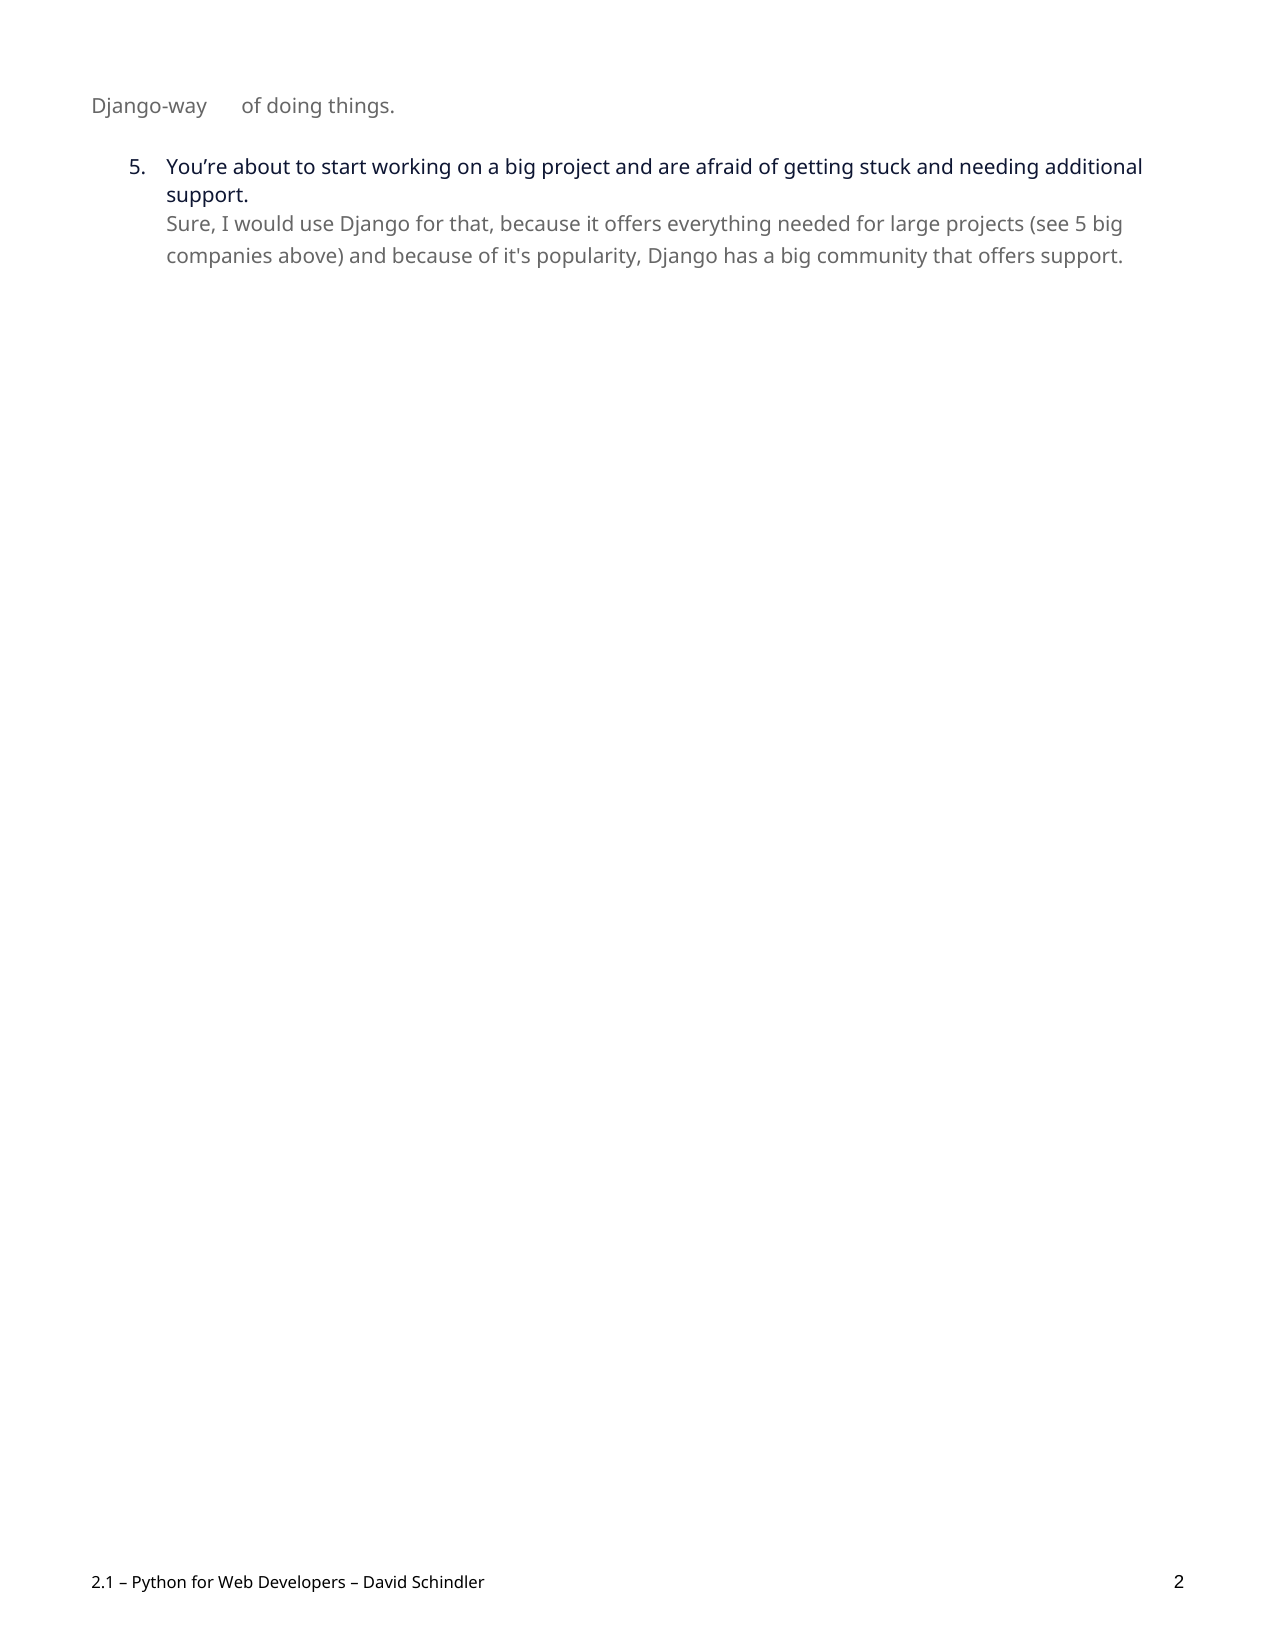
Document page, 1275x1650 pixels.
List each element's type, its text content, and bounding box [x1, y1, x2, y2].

list Sure, I would use Django for that, because it offers everything needed for large projects (see 5 big companies above) and because of it's popularity, Django has a big community that offers support. [128, 209, 1184, 270]
list You’re about to start working on a big project and are afraid of getting stuck and needing additional support. [128, 152, 1184, 209]
text Django-way of doing things. [91, 91, 1184, 119]
